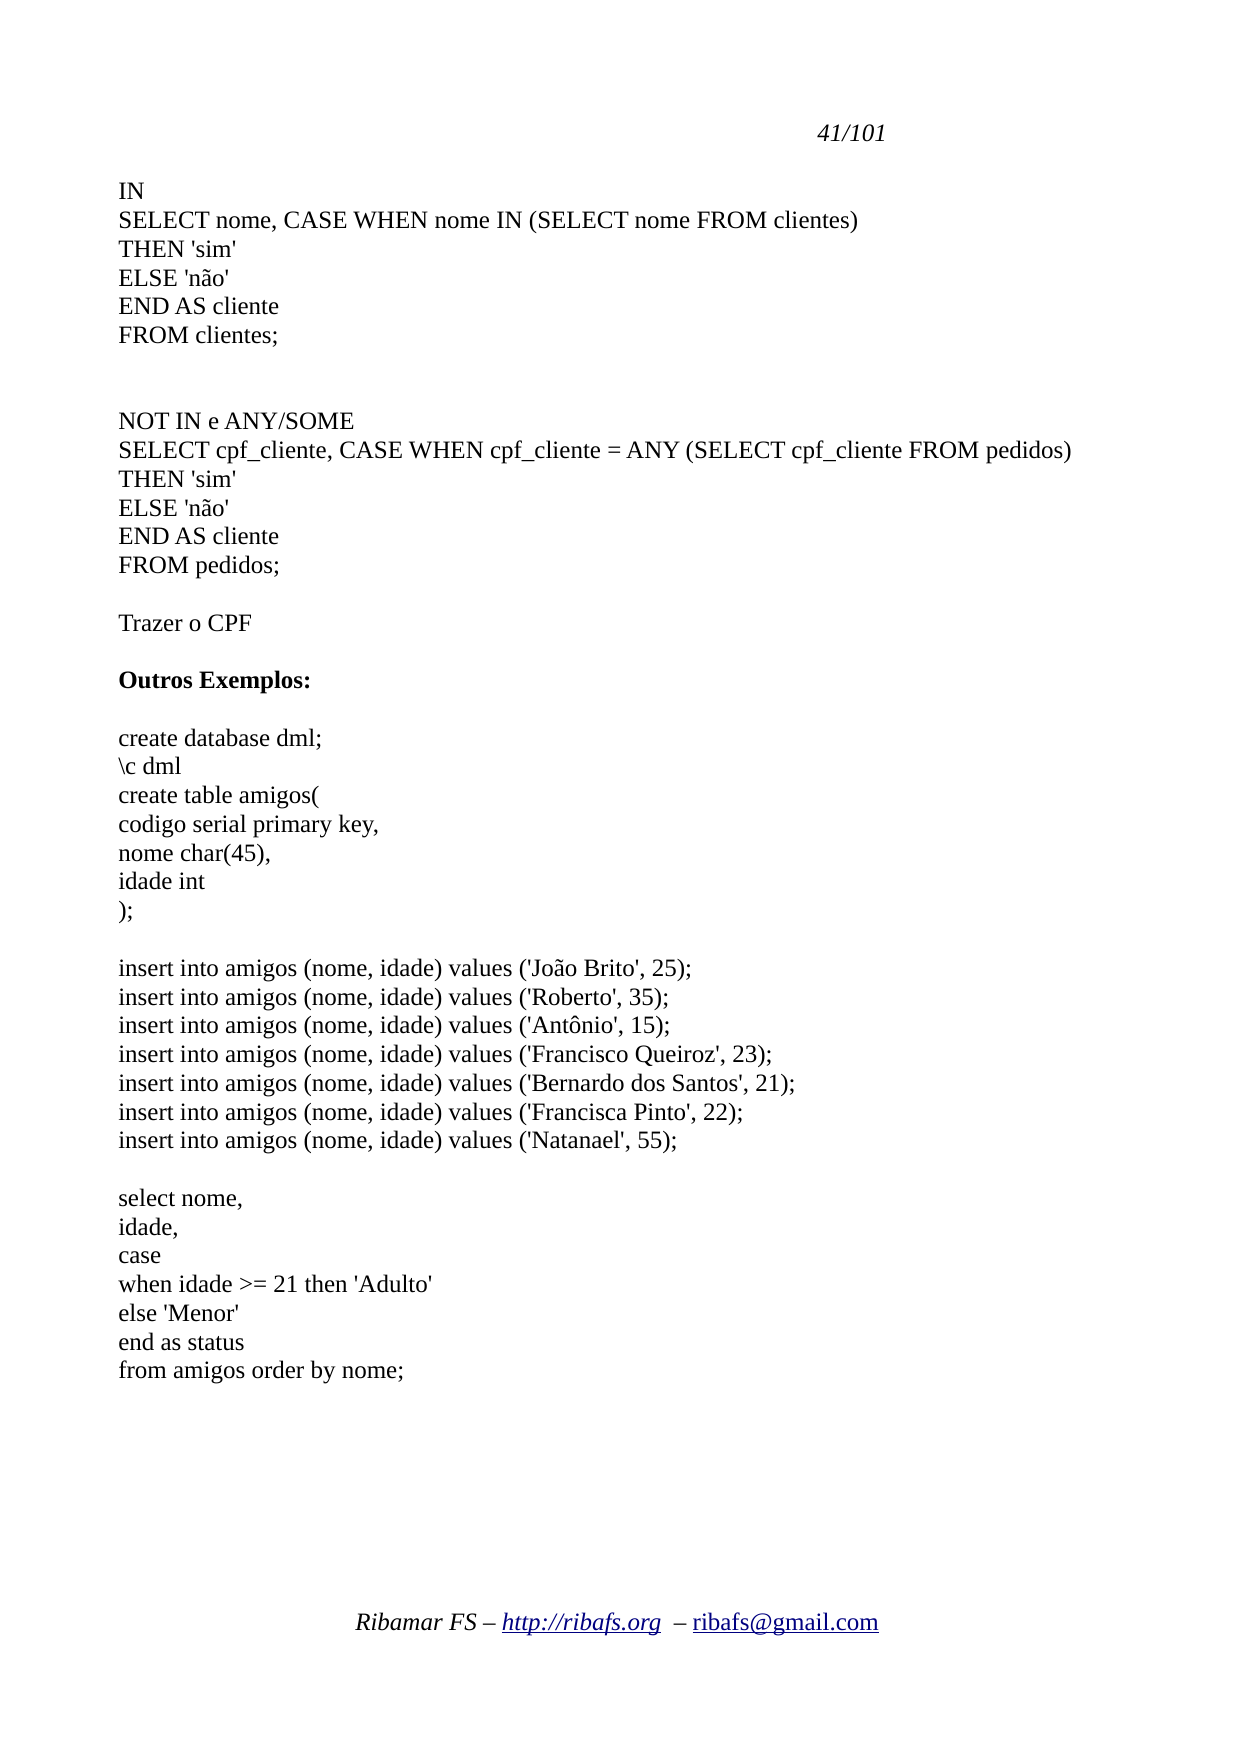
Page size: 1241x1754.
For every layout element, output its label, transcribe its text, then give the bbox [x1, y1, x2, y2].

text Trazer o CPF [118, 608, 1122, 636]
text \c dml [118, 751, 1122, 780]
text insert into amigos (nome, idade) values ('João Brito', 25); insert into amigos (nome, idade) values ('Roberto', 35); insert into amigos (nome, idade) values ('Antônio', 15); insert into amigos (nome, idade) values ('Francisco Queiroz', 23); insert into amigos (nome, idade) values ('Bernardo dos Santos', 21); insert into amigos (nome, idade) values ('Francisca Pinto', 22); insert into amigos (nome, idade) values ('Natanael', 55); select nome, idade, case when idade >= 21 then 'Adulto' else 'Menor' end as status from amigos order by nome; [118, 953, 1122, 1384]
text Outros Exemplos: [118, 665, 1122, 694]
text NOT IN e ANY/SOME SELECT cpf_cliente, CASE WHEN cpf_cliente = ANY (SELECT cpf_cliente FROM pedidos) THEN 'sim' ELSE 'não' END AS cliente FROM pedidos; [118, 406, 1122, 579]
text create table amigos( codigo serial primary key, nome char(45), idade int ); [118, 780, 1122, 924]
text IN SELECT nome, CASE WHEN nome IN (SELECT nome FROM clientes) THEN 'sim' ELSE 'não' END AS cliente FROM clientes; [118, 176, 1122, 349]
text create database dml; [118, 723, 1122, 751]
